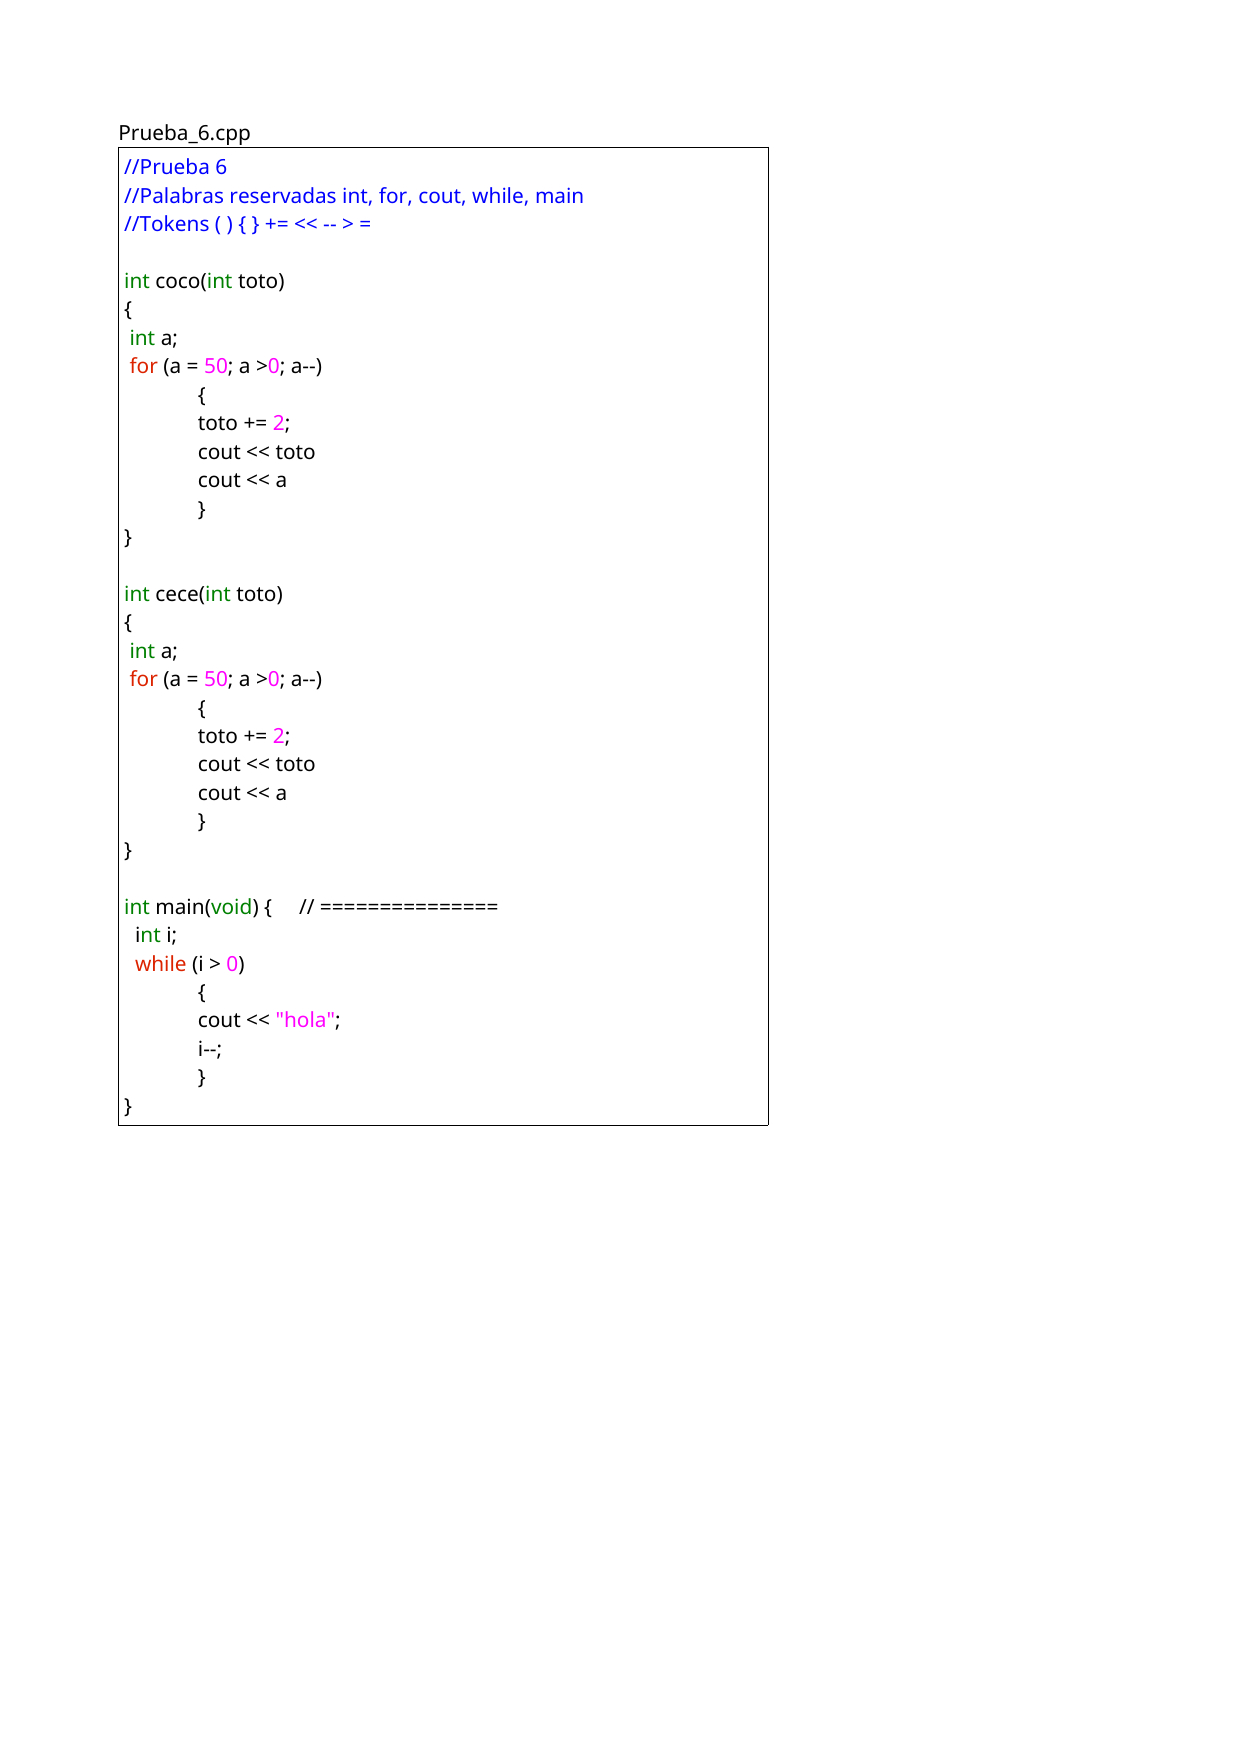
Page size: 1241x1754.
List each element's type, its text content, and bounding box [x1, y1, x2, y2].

table_header //Prueba 6 //Palabras reservadas int, for, cout, while, main //Tokens ( ) { } += << -- > = int coco(int toto) { int a; for (a = 50; a >0; a--) { toto += 2; cout << toto cout << a } } int cece(int toto) { int a; for (a = 50; a >0; a--) { toto += 2; cout << toto cout << a } } int main(void) { // =============== int i; while (i > 0) { cout << "hola"; i--; } } [119, 148, 768, 1125]
text Prueba_6.cpp [118, 118, 1122, 147]
